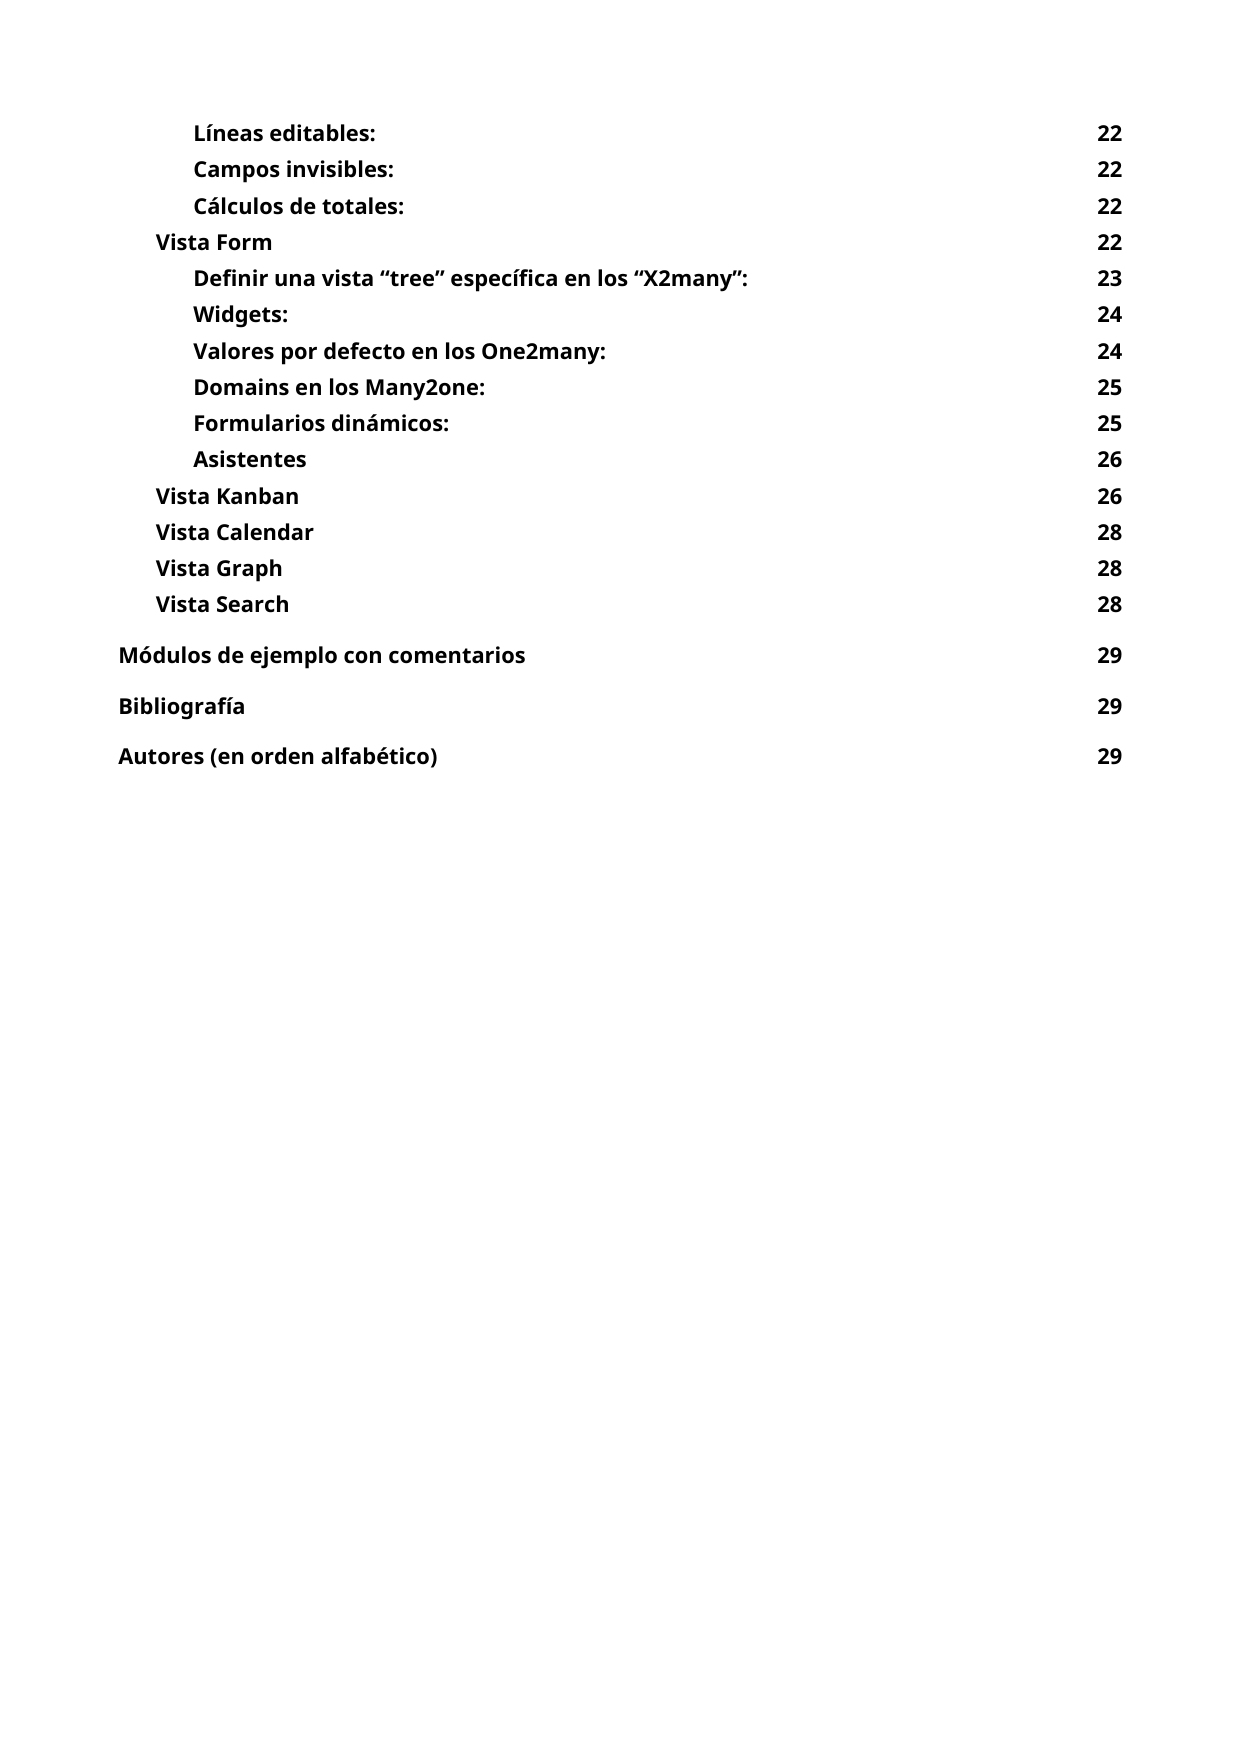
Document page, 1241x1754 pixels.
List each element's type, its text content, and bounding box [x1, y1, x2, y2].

text Módulos de ejemplo con comentarios 29 [118, 640, 1122, 670]
text Widgets: 24 [193, 299, 1122, 329]
text Valores por defecto en los One2many: 24 [193, 336, 1122, 365]
text Vista Calendar 28 [156, 517, 1122, 547]
text Formularios dinámicos: 25 [193, 408, 1122, 438]
text Vista Graph 28 [156, 553, 1122, 583]
text Líneas editables: 22 [193, 118, 1122, 148]
text Bibliografía 29 [118, 691, 1122, 720]
text Vista Kanban 26 [156, 481, 1122, 510]
text Cálculos de totales: 22 [193, 191, 1122, 220]
text Asistentes 26 [193, 444, 1122, 474]
text Vista Search 28 [156, 589, 1122, 619]
text Autores (en orden alfabético) 29 [118, 741, 1122, 771]
text Campos invisibles: 22 [193, 154, 1122, 184]
text Domains en los Many2one: 25 [193, 372, 1122, 402]
text Definir una vista “tree” específica en los “X2many”: 23 [193, 263, 1122, 293]
text Vista Form 22 [156, 227, 1122, 257]
